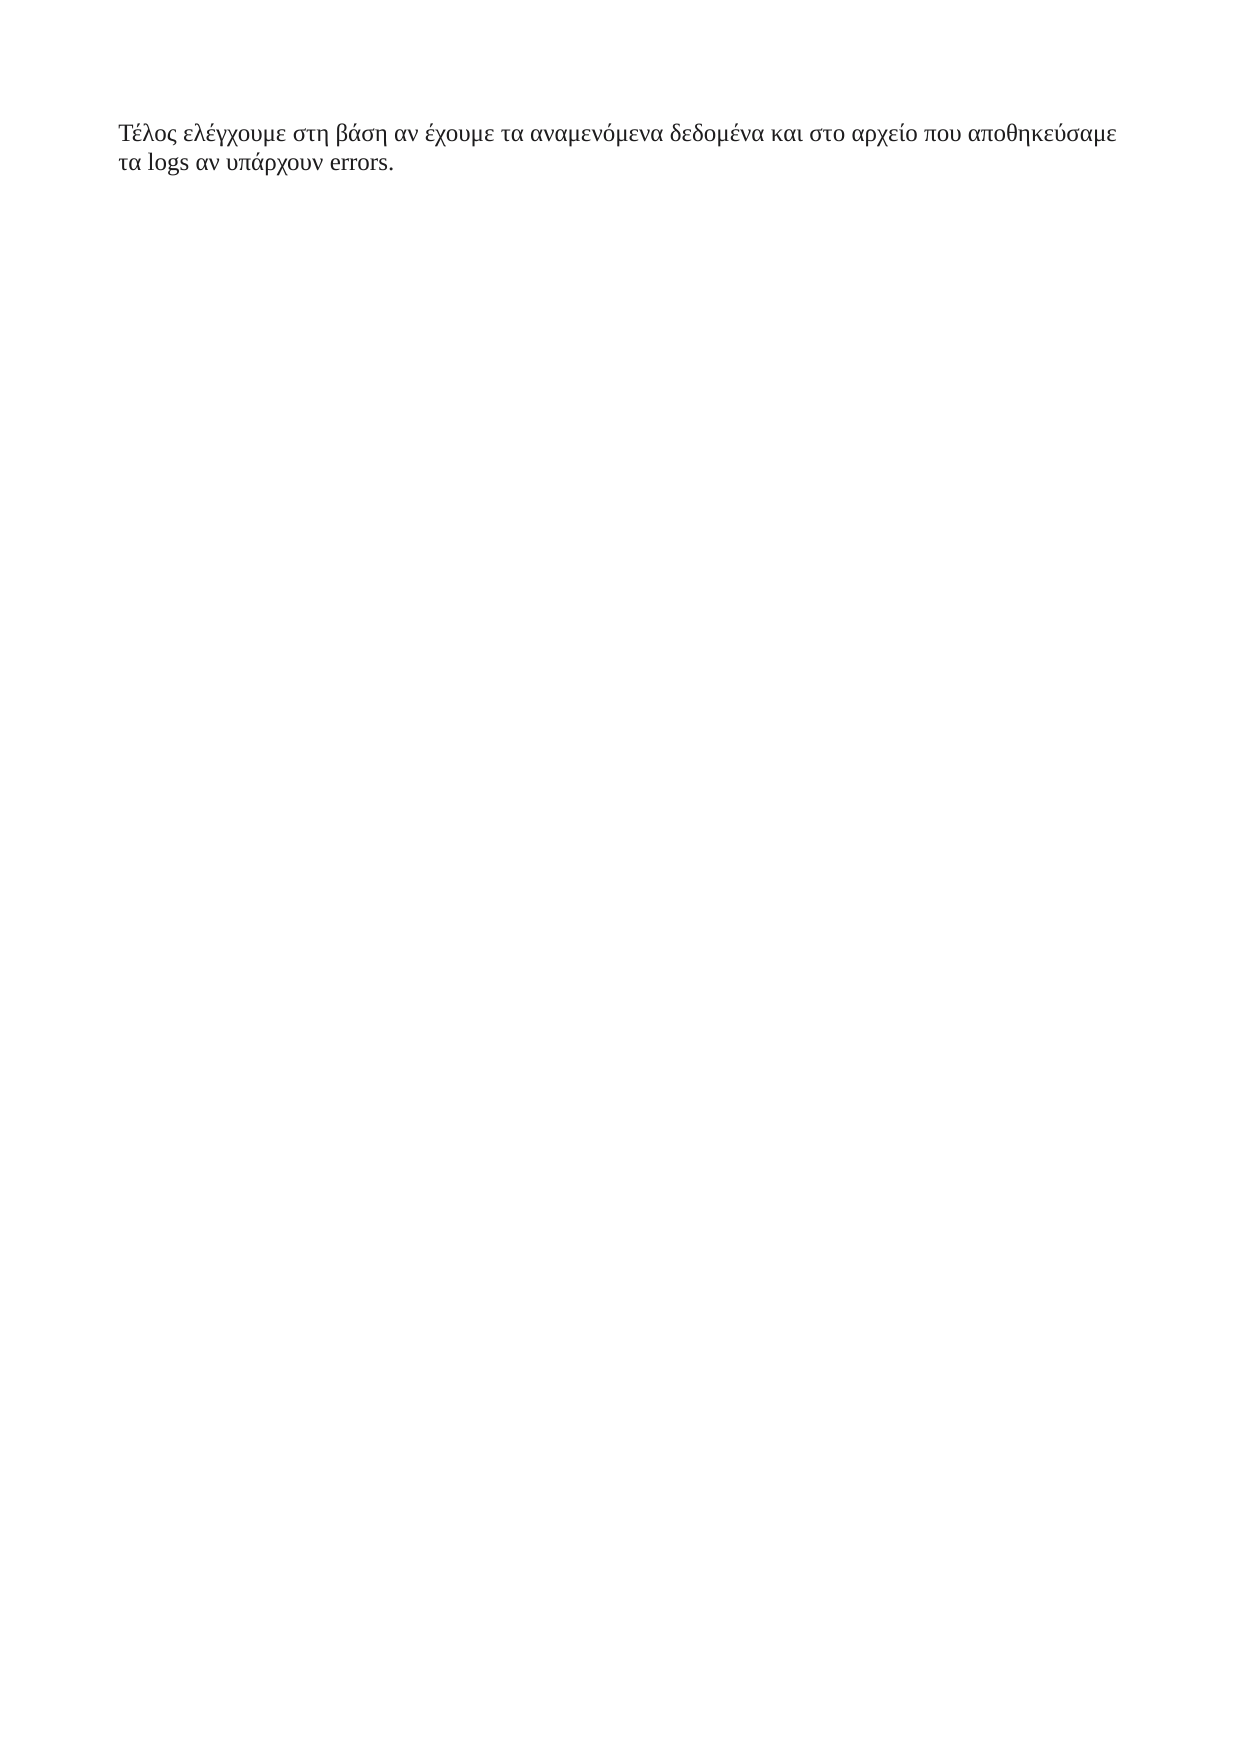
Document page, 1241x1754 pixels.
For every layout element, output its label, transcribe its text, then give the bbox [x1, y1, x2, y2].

text Τέλος ελέγχουμε στη βάση αν έχουμε τα αναμενόμενα δεδομένα και στο αρχείο που αποθηκεύσαμε τα logs αν υπάρχουν errors. [118, 118, 1122, 176]
